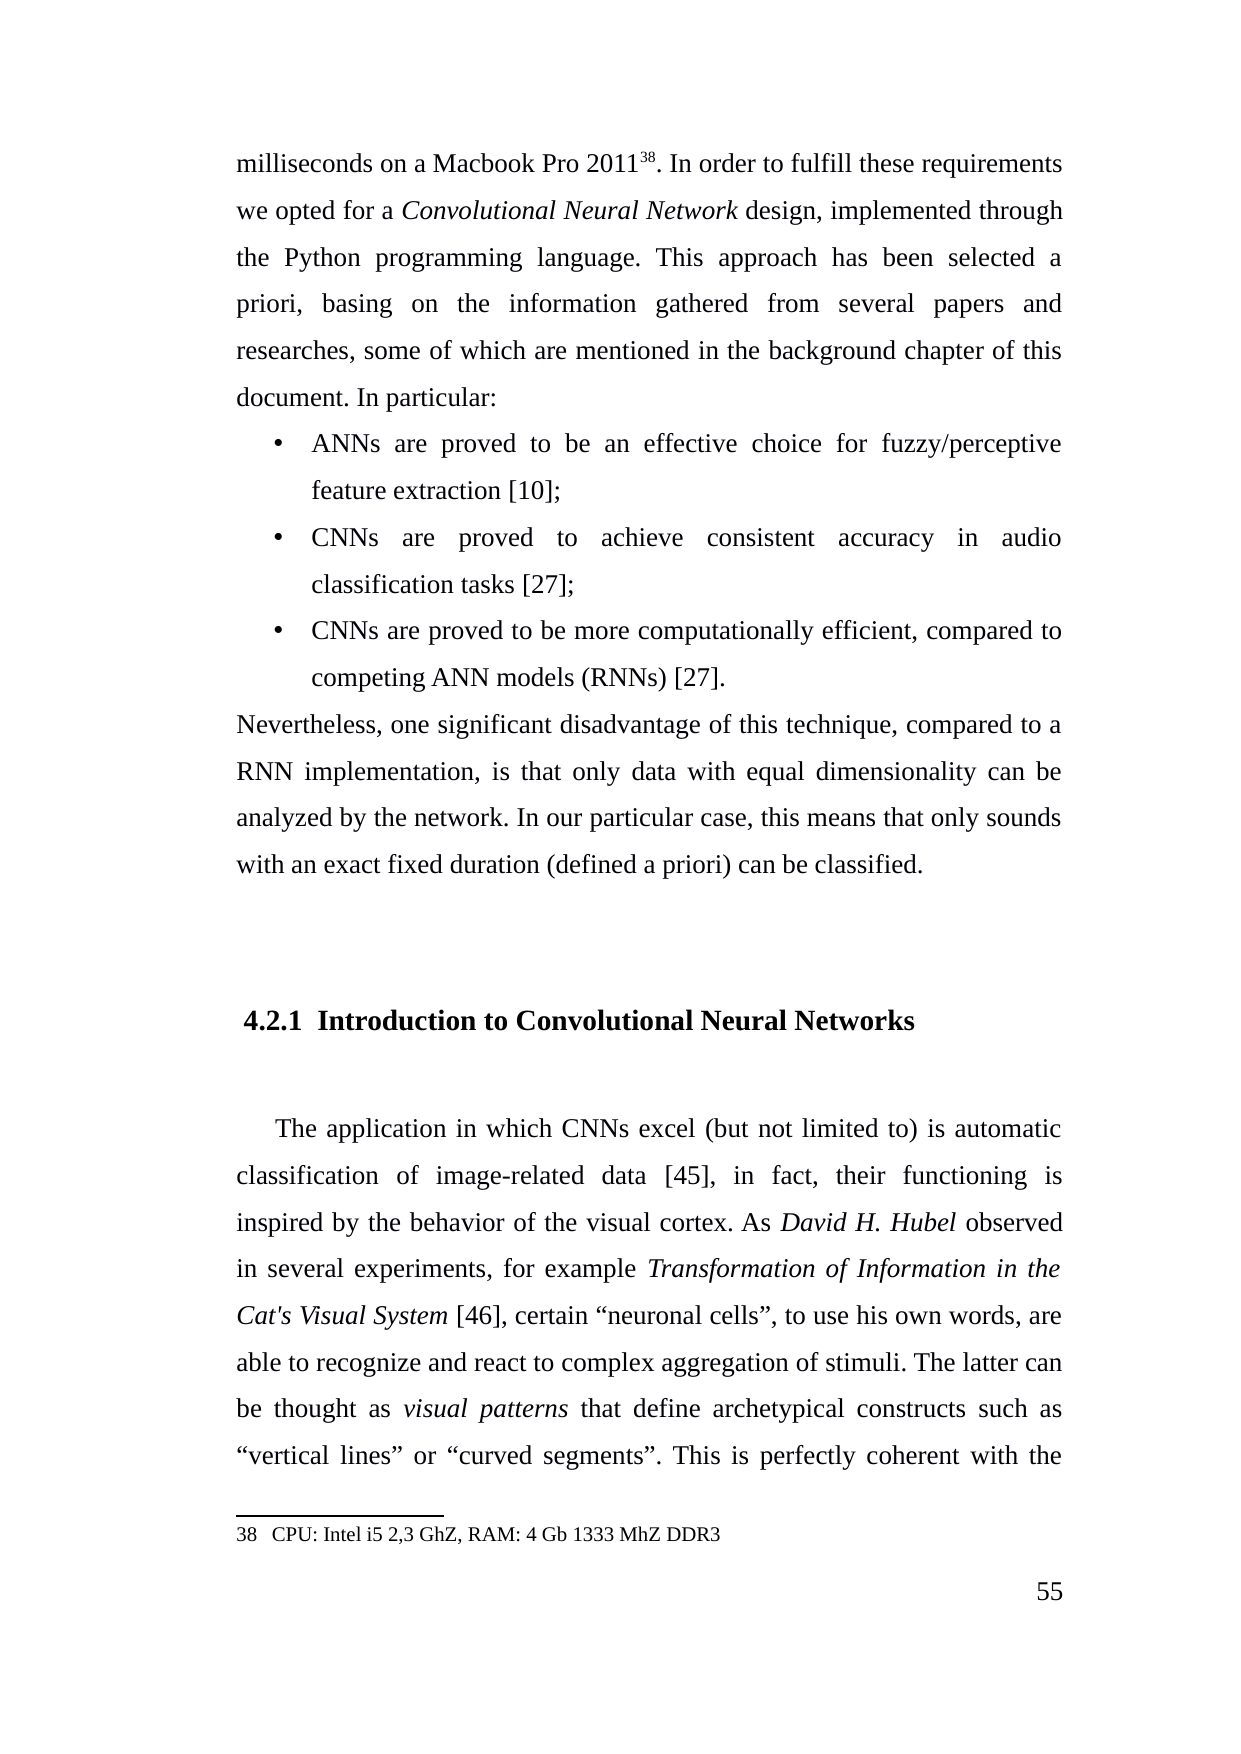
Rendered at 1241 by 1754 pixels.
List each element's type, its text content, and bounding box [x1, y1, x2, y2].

list ANNs are proved to be an effective choice for fuzzy/perceptive feature extraction [10]; [274, 428, 1063, 506]
text milliseconds on a Macbook Pro 2011. In order to fulfill these requirements we opted for a Convolutional Neural Network design, implemented through the Python programming language. This approach has been selected a priori, basing on the information gathered from several papers and researches, some of which are mentioned in the background chapter of this document. In particular: [236, 148, 1063, 412]
subtitle Introduction to Convolutional Neural Networks [236, 1002, 1063, 1036]
list CNNs are proved to achieve consistent accuracy in audio classification tasks [27]; [274, 521, 1063, 599]
list CNNs are proved to be more computationally efficient, compared to competing ANN models (RNNs) [27]. [274, 614, 1063, 692]
text The application in which CNNs excel (but not limited to) is automatic classification of image-related data [45], in fact, their functioning is inspired by the behavior of the visual cortex. As David H. Hubel observed in several experiments, for example Transformation of Information in the Cat's Visual System [46], certain “neuronal cells”, to use his own words, are able to recognize and react to complex aggregation of stimuli. The latter can be thought as visual patterns that define archetypical constructs such as “vertical lines” or “curved segments”. This is perfectly coherent with the [236, 1112, 1063, 1470]
text Nevertheless, one significant disadvantage of this technique, compared to a RNN implementation, is that only data with equal dimensionality can be analyzed by the network. In our particular case, this means that only sounds with an exact fixed duration (defined a priori) can be classified. [236, 708, 1063, 879]
text CPU: Intel i5 2,3 GhZ, RAM: 4 Gb 1333 MhZ DDR3 [236, 1522, 1063, 1546]
